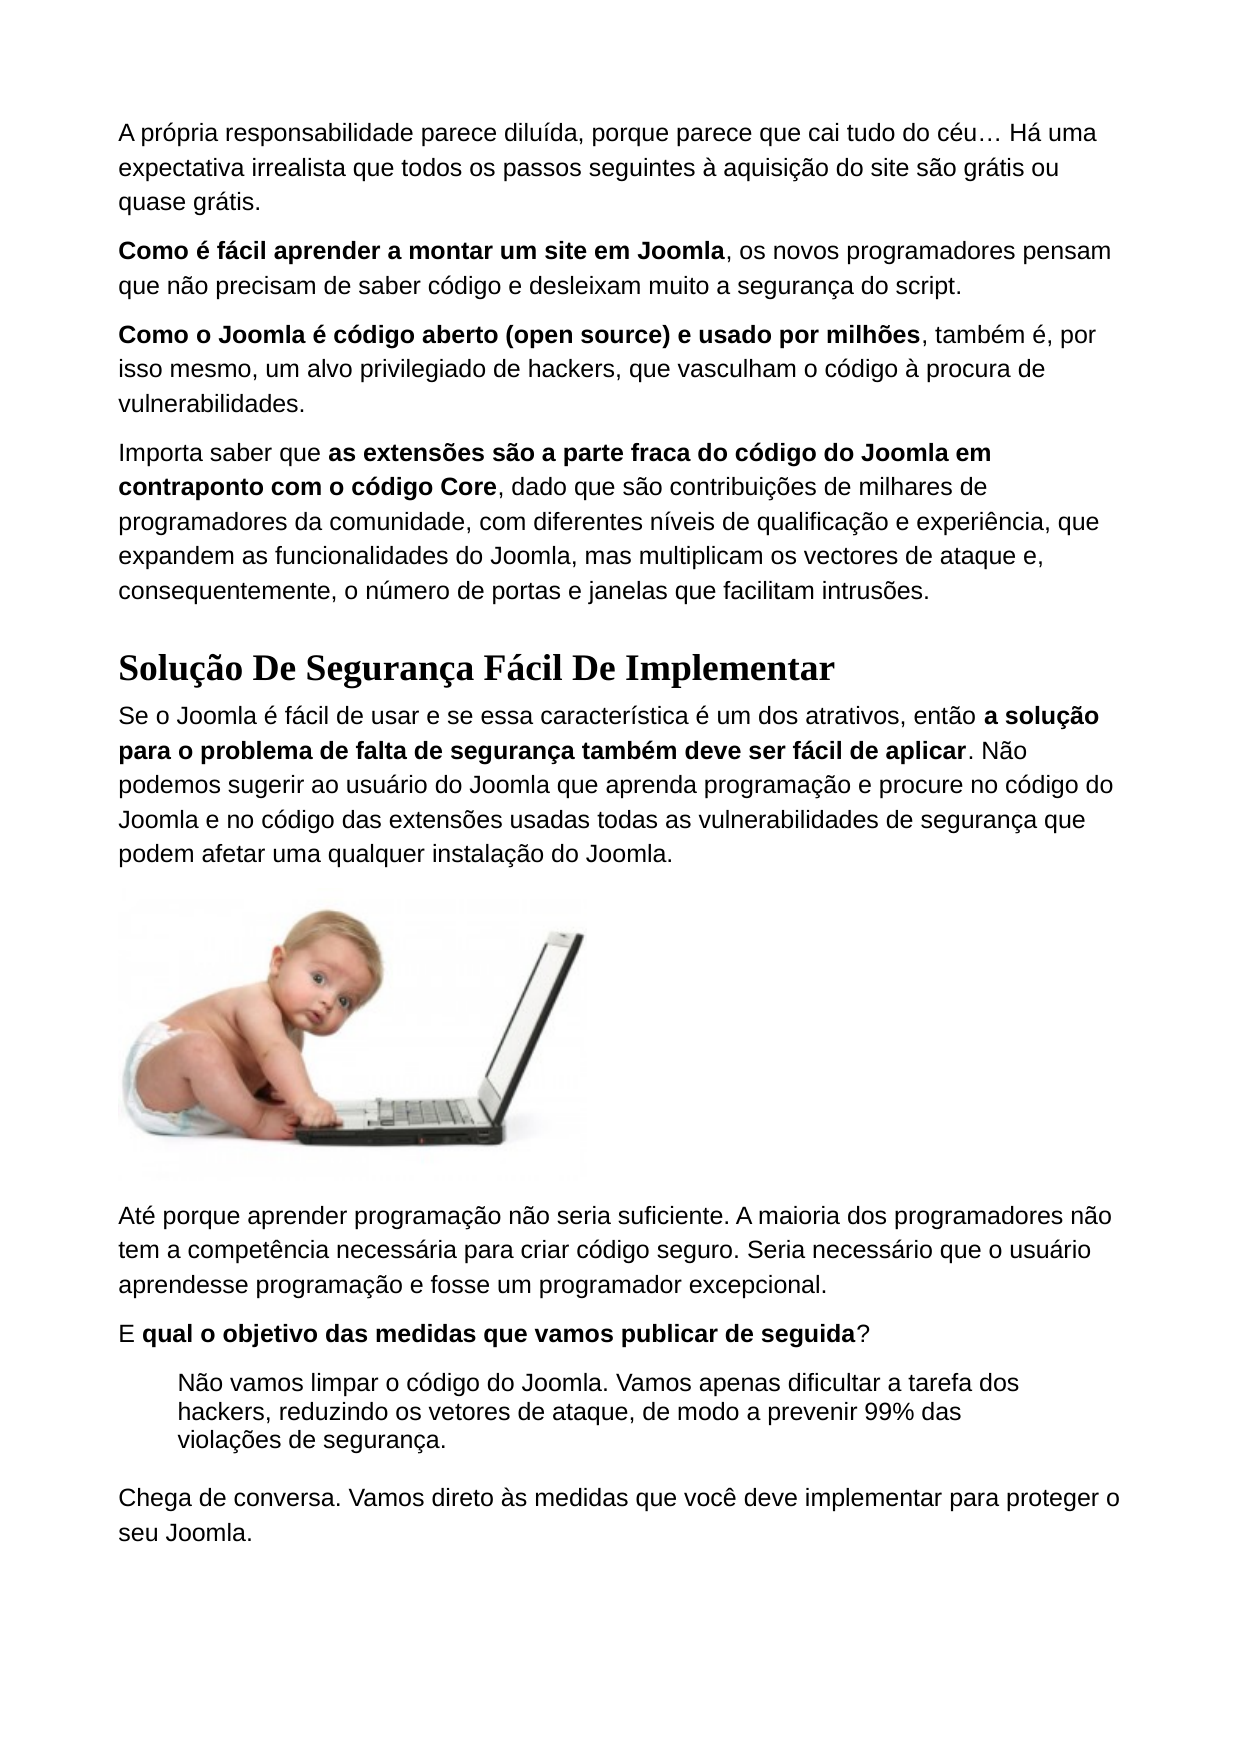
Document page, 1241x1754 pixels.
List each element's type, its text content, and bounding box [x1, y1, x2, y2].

text Como o Joomla é código aberto (open source) e usado por milhões, também é, por isso mesmo, um alvo privilegiado de hackers, que vasculham o código à procura de vulnerabilidades. [118, 320, 1122, 417]
text A própria responsabilidade parece diluída, porque parece que cai tudo do céu… Há uma expectativa irrealista que todos os passos seguintes à aquisição do site são grátis ou quase grátis. [118, 118, 1122, 216]
text Não vamos limpar o código do Joomla. Vamos apenas dificultar a tarefa dos hackers, reduzindo os vetores de ataque, de modo a prevenir 99% das violações de segurança. [177, 1368, 1063, 1454]
text Chega de conversa. Vamos direto às medidas que você deve implementar para proteger o seu Joomla. [118, 1483, 1122, 1547]
text Se o Joomla é fácil de usar e se essa característica é um dos atrativos, então a solução para o problema de falta de segurança também deve ser fácil de aplicar. Não podemos sugerir ao usuário do Joomla que aprenda programação e procure no código do Joomla e no código das extensões usadas todas as vulnerabilidades de segurança que podem afetar uma qualquer instalação do Joomla. [118, 701, 1122, 868]
text Até porque aprender programação não seria suficiente. A maioria dos programadores não tem a competência necessária para criar código seguro. Seria necessário que o usuário aprendesse programação e fosse um programador excepcional. [118, 1201, 1122, 1298]
subtitle Solução De Segurança Fácil De Implementar [118, 646, 1122, 689]
picture [118, 888, 587, 1181]
text Importa saber que as extensões são a parte fraca do código do Joomla em contraponto com o código Core, dado que são contribuições de milhares de programadores da comunidade, com diferentes níveis de qualificação e experiência, que expandem as funcionalidades do Joomla, mas multiplicam os vectores de ataque e, consequentemente, o número de portas e janelas que facilitam intrusões. [118, 438, 1122, 604]
text E qual o objetivo das medidas que vamos publicar de seguida? [118, 1319, 1122, 1347]
text Como é fácil aprender a montar um site em Joomla, os novos programadores pensam que não precisam de saber código e desleixam muito a segurança do script. [118, 236, 1122, 299]
